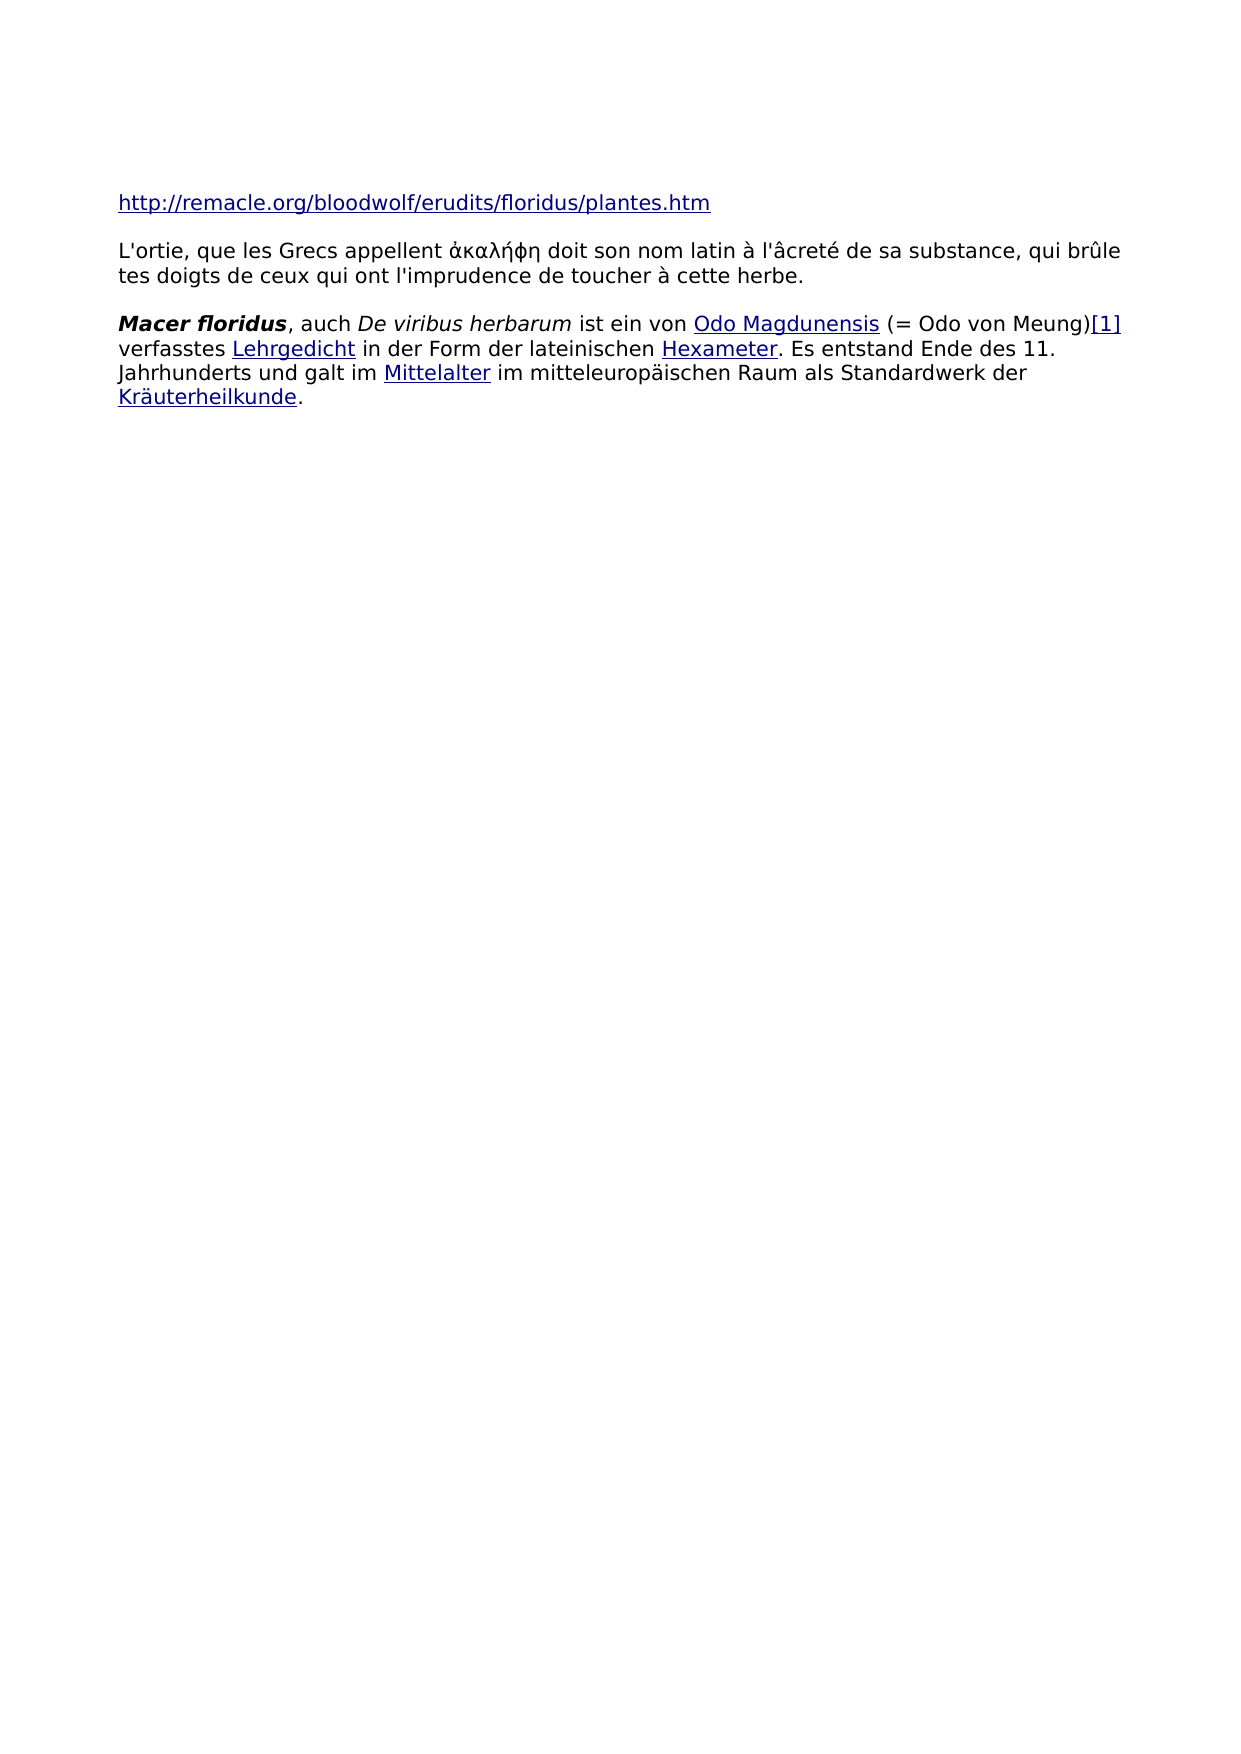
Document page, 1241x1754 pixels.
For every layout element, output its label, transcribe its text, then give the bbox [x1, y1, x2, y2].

text Macer floridus, auch De viribus herbarum ist ein von Odo Magdunensis (= Odo von Meung)[1] verfasstes Lehrgedicht in der Form der lateinischen Hexameter. Es entstand Ende des 11. Jahrhunderts und galt im Mittelalter im mitteleuropäischen Raum als Standardwerk der Kräuterheilkunde. [118, 312, 1122, 409]
text http://remacle.org/bloodwolf/erudits/floridus/plantes.htm [118, 191, 1122, 215]
text L'ortie, que les Grecs appellent ἀκαλήϕη doit son nom latin à l'âcreté de sa substance, qui brûle tes doigts de ceux qui ont l'imprudence de toucher à cette herbe. [118, 239, 1122, 288]
